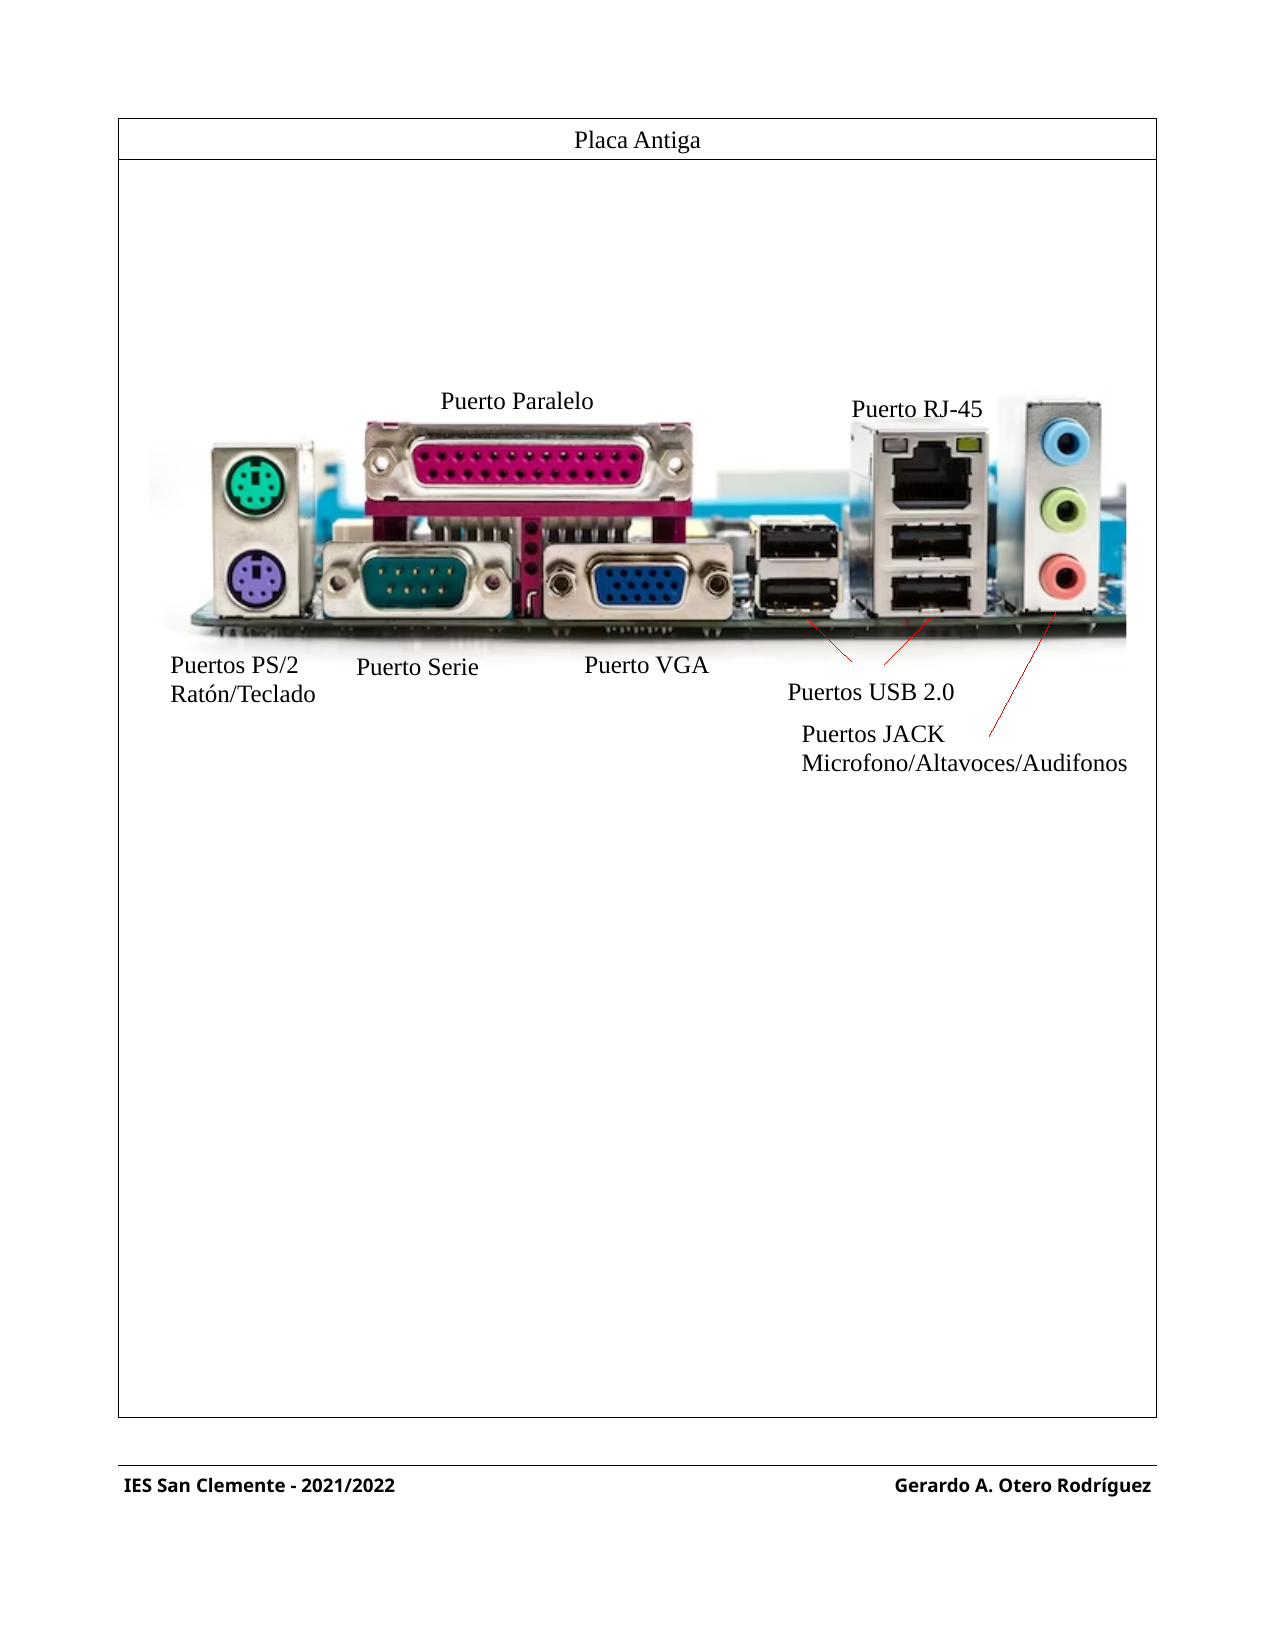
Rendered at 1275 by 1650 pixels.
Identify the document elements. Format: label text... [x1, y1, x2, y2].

table_header Placa Antiga [119, 119, 1156, 159]
table_cell [119, 160, 1156, 1417]
picture [148, 177, 1127, 808]
